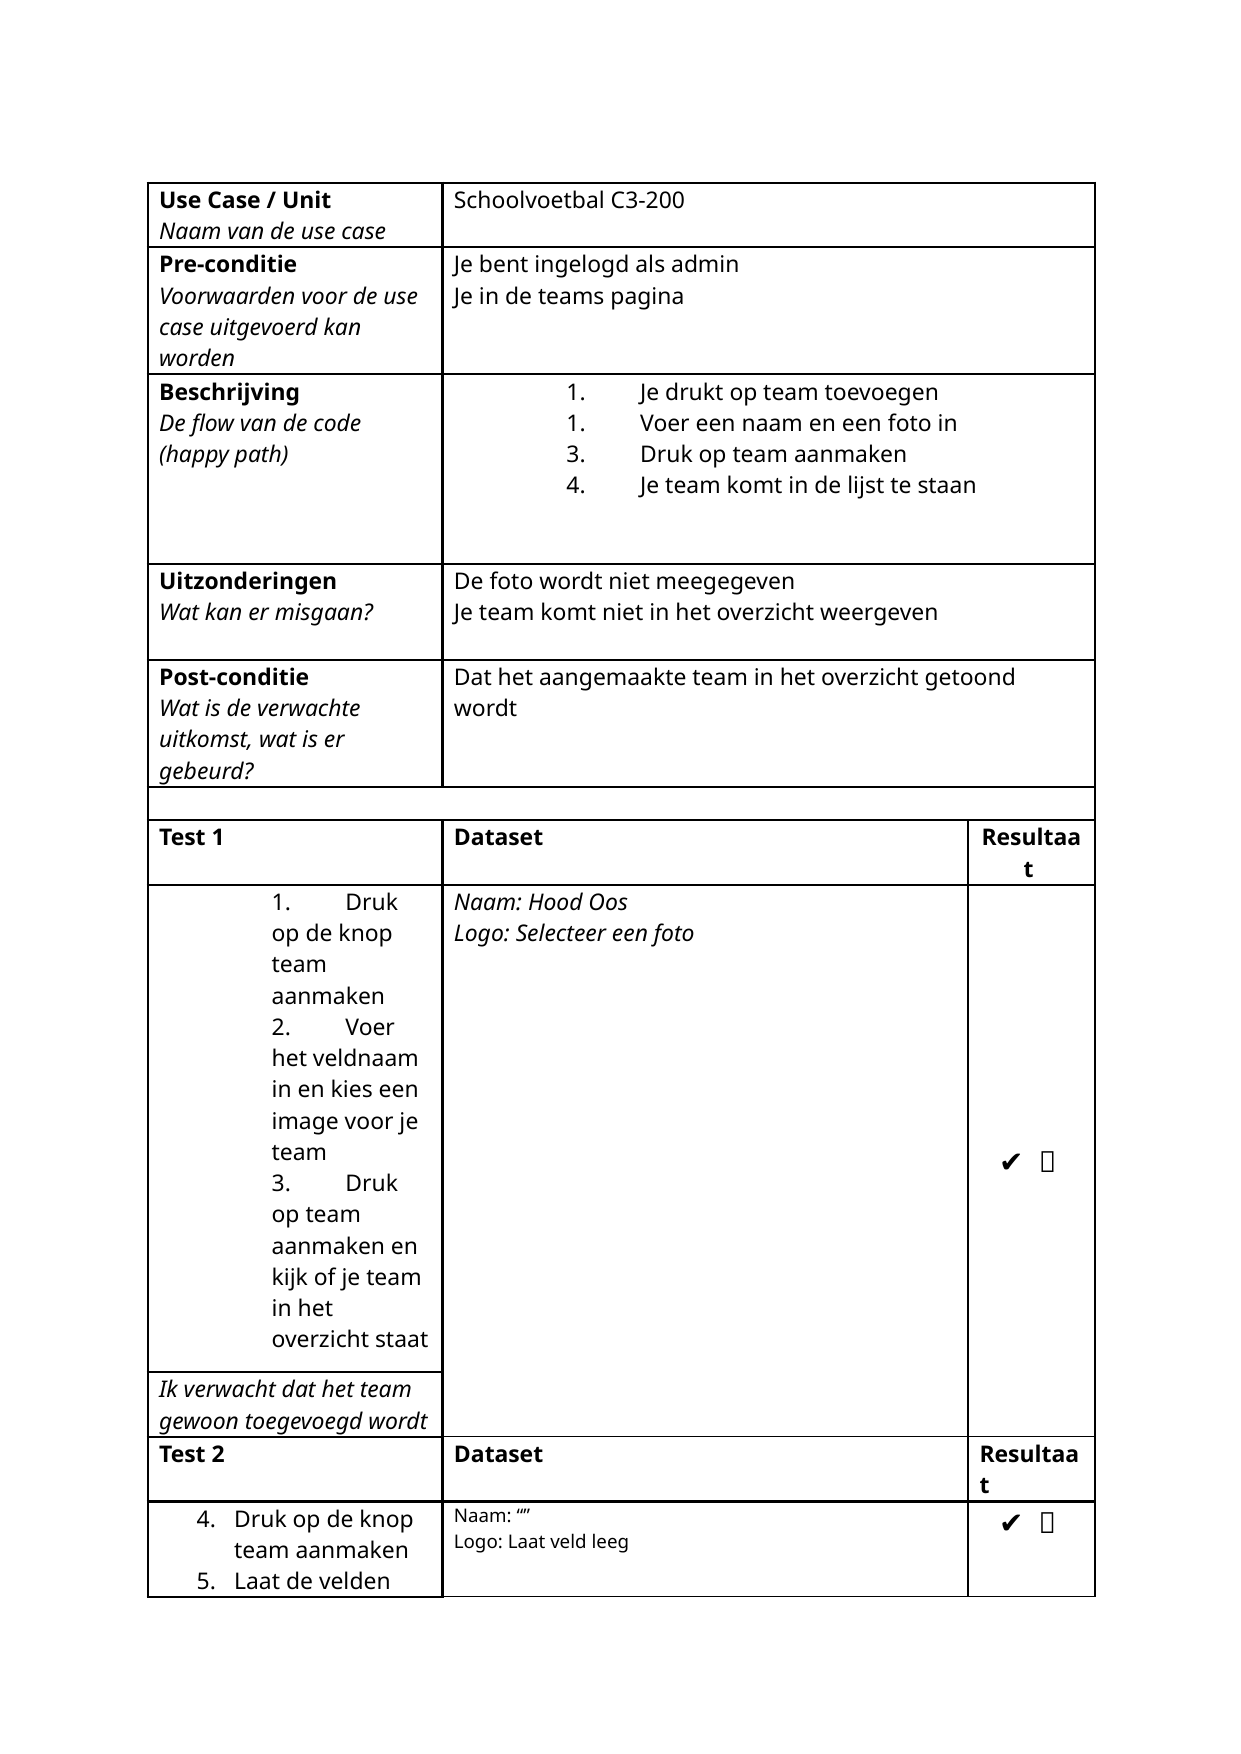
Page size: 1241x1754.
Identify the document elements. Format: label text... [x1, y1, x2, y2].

table_cell Beschrijving De flow van de code (happy path) [149, 375, 441, 563]
table_cell Ik verwacht dat het team gewoon toegevoegd wordt [149, 1373, 441, 1436]
table_cell ✔ ❌ [969, 1503, 1094, 1596]
table_cell [149, 788, 1094, 819]
table_cell Naam: “” Logo: Laat veld leeg [444, 1503, 967, 1596]
table_cell De foto wordt niet meegegeven Je team komt niet in het overzicht weergeven [444, 565, 1094, 659]
table_cell Naam: Hood Oos Logo: Selecteer een foto [444, 886, 967, 1436]
table_cell Uitzonderingen Wat kan er misgaan? [149, 565, 441, 659]
table_cell Druk op de knop team aanmaken Laat de velden [149, 1503, 441, 1596]
table_cell Post-conditie Wat is de verwachte uitkomst, wat is er gebeurd? [149, 661, 441, 786]
table_cell Resultaat [969, 1437, 1094, 1500]
table_cell Dataset [444, 821, 967, 884]
table_cell Dataset [444, 1437, 967, 1500]
table_cell Test 2 [149, 1438, 441, 1500]
table_cell Pre-conditie Voorwaarden voor de use case uitgevoerd kan worden [149, 248, 441, 373]
table_cell Test 1 [149, 821, 441, 884]
table_cell Druk op de knop team aanmaken Voer het veldnaam in en kies een image voor je team Druk op team aanmaken en kijk of je team in het overzicht staat [149, 886, 441, 1371]
table_header Schoolvoetbal C3-200 [444, 184, 1094, 246]
table_header Use Case / Unit Naam van de use case [149, 184, 441, 246]
table_cell Dat het aangemaakte team in het overzicht getoond wordt [444, 661, 1094, 786]
table_cell Je drukt op team toevoegen Voer een naam en een foto in Druk op team aanmaken Je team komt in de lijst te staan [444, 375, 1094, 563]
table_cell ✔ ❌ [969, 886, 1094, 1436]
table_cell Resultaat [969, 821, 1094, 884]
table_cell Je bent ingelogd als admin Je in de teams pagina [444, 248, 1094, 373]
